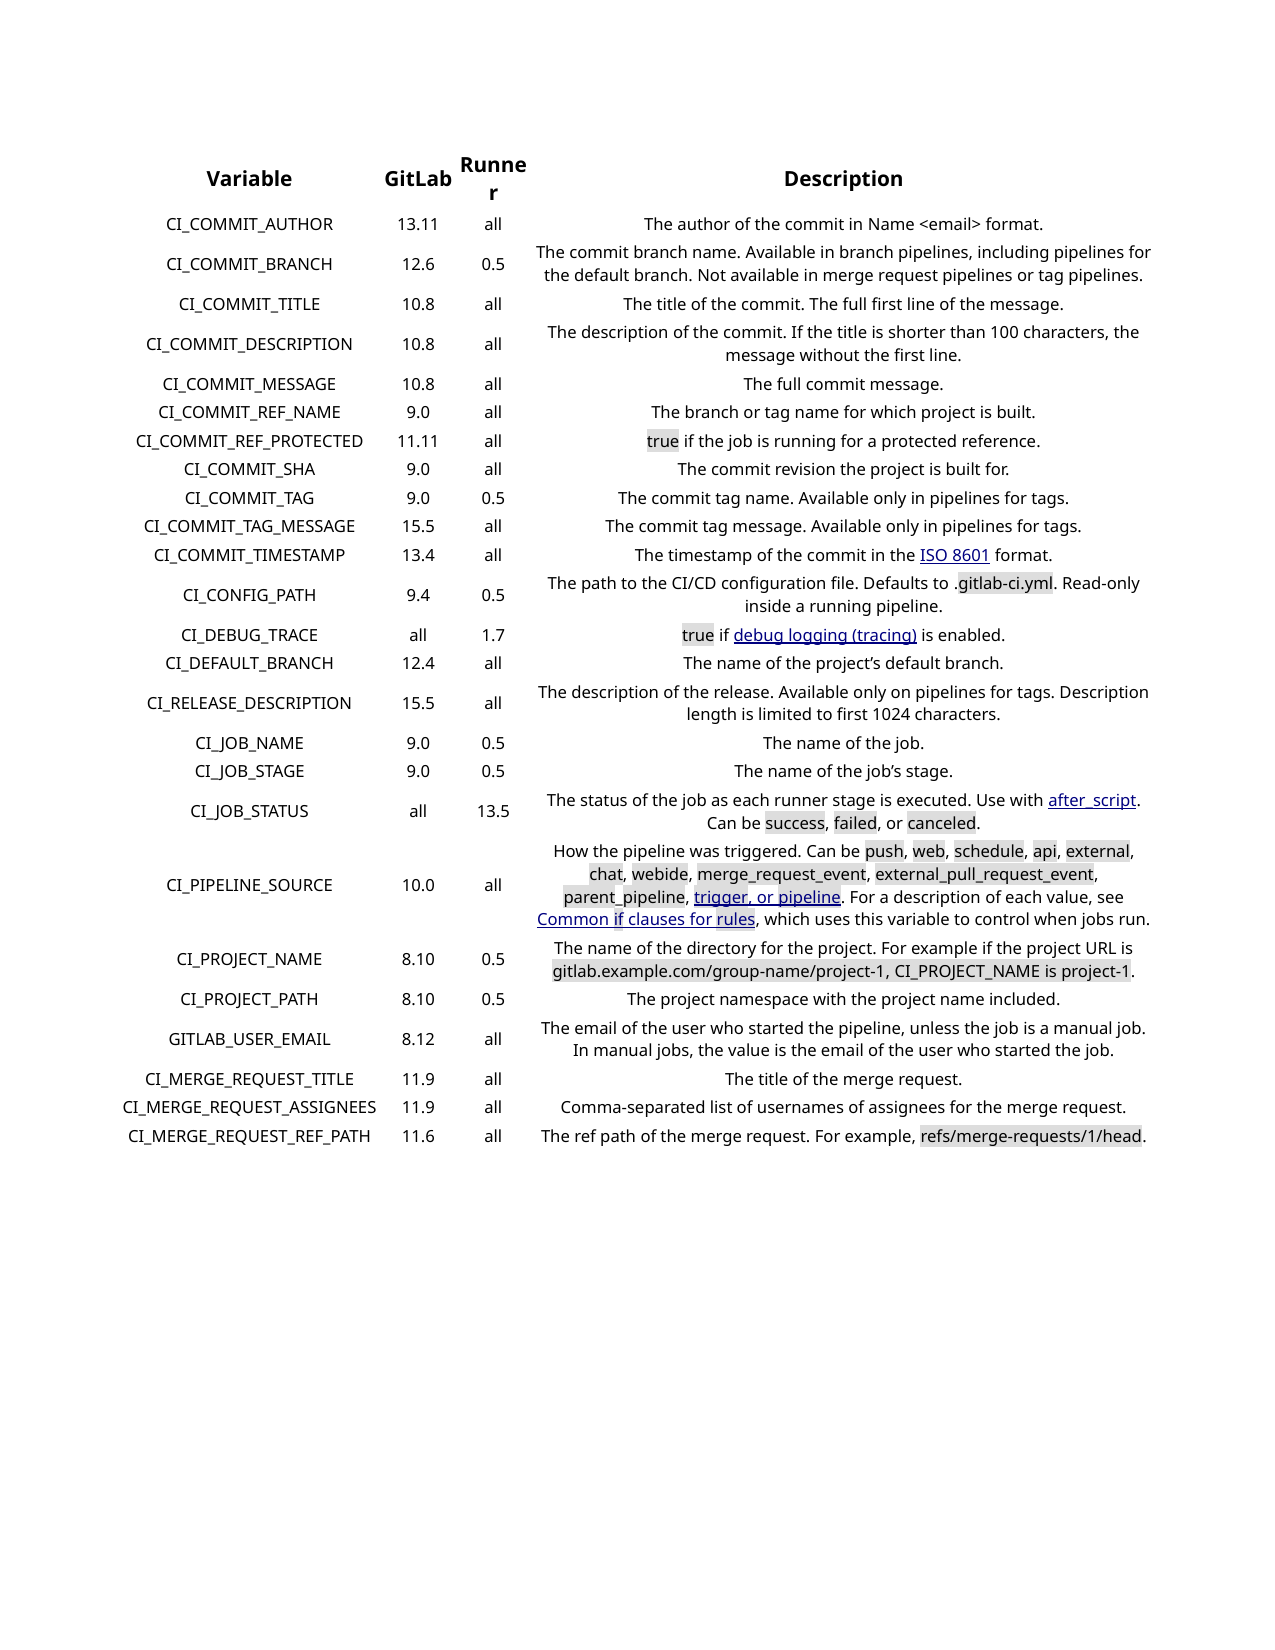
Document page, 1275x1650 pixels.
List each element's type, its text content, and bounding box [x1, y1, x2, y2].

table_cell CI_JOB_NAME [118, 729, 381, 757]
table_cell CI_COMMIT_SHA [118, 455, 381, 483]
table_cell 0.5 [456, 729, 531, 757]
table_cell The name of the project’s default branch. [531, 649, 1157, 677]
table_cell Comma-separated list of usernames of assignees for the merge request. [531, 1093, 1157, 1122]
table_cell 8.10 [381, 985, 456, 1013]
table_cell The name of the job. [531, 729, 1157, 757]
table_cell 13.5 [456, 786, 531, 837]
table_cell all [456, 837, 531, 933]
table_cell 9.0 [381, 455, 456, 483]
table_cell all [381, 786, 456, 837]
table_header Runner [456, 147, 531, 209]
table_cell The timestamp of the commit in the ISO 8601 format. [531, 540, 1157, 569]
table_cell all [456, 1122, 531, 1150]
table_cell The ref path of the merge request. For example, refs/merge-requests/1/head. [531, 1122, 1157, 1150]
table_cell CI_COMMIT_REF_PROTECTED [118, 426, 381, 455]
table_cell 0.5 [456, 483, 531, 512]
table_cell 13.4 [381, 540, 456, 569]
table_cell all [456, 318, 531, 369]
table_cell 15.5 [381, 512, 456, 540]
table_cell CI_MERGE_REQUEST_REF_PATH [118, 1122, 381, 1150]
table_cell 0.5 [456, 569, 531, 620]
table_cell 10.8 [381, 318, 456, 369]
table_cell all [456, 210, 531, 238]
table_cell 9.0 [381, 483, 456, 512]
table_cell The commit revision the project is built for. [531, 455, 1157, 483]
table_cell 0.5 [456, 238, 531, 289]
table_cell CI_MERGE_REQUEST_ASSIGNEES [118, 1093, 381, 1122]
table_cell The email of the user who started the pipeline, unless the job is a manual job. In manual jobs, the value is the email of the user who started the job. [531, 1013, 1157, 1064]
table_cell The description of the commit. If the title is shorter than 100 characters, the message without the first line. [531, 318, 1157, 369]
table_cell all [456, 1065, 531, 1093]
table_cell CI_CONFIG_PATH [118, 569, 381, 620]
table_cell all [456, 369, 531, 398]
table_header Description [531, 147, 1157, 209]
table_cell The branch or tag name for which project is built. [531, 398, 1157, 426]
table_cell The name of the job’s stage. [531, 757, 1157, 786]
table_cell 0.5 [456, 934, 531, 985]
table_cell 12.4 [381, 649, 456, 677]
table_cell 10.8 [381, 369, 456, 398]
table_cell all [456, 398, 531, 426]
table_cell CI_COMMIT_TAG_MESSAGE [118, 512, 381, 540]
table_header Variable [118, 147, 381, 209]
table_cell all [456, 1093, 531, 1122]
table_cell 9.4 [381, 569, 456, 620]
table_cell CI_MERGE_REQUEST_TITLE [118, 1065, 381, 1093]
table_cell 0.5 [456, 757, 531, 786]
table_cell 11.6 [381, 1122, 456, 1150]
table_cell The commit branch name. Available in branch pipelines, including pipelines for the default branch. Not available in merge request pipelines or tag pipelines. [531, 238, 1157, 289]
table_cell 8.10 [381, 934, 456, 985]
table_cell all [381, 620, 456, 649]
table_cell The path to the CI/CD configuration file. Defaults to .gitlab-ci.yml. Read-only inside a running pipeline. [531, 569, 1157, 620]
table_cell CI_JOB_STAGE [118, 757, 381, 786]
table_cell all [456, 1013, 531, 1064]
table_cell all [456, 512, 531, 540]
table_cell CI_RELEASE_DESCRIPTION [118, 677, 381, 728]
table_cell The title of the merge request. [531, 1065, 1157, 1093]
table_cell 9.0 [381, 398, 456, 426]
table_cell 1.7 [456, 620, 531, 649]
table_cell The status of the job as each runner stage is executed. Use with after_script. Can be success, failed, or canceled. [531, 786, 1157, 837]
table_cell The commit tag message. Available only in pipelines for tags. [531, 512, 1157, 540]
table_header GitLab [381, 147, 456, 209]
table_cell 9.0 [381, 729, 456, 757]
table_cell all [456, 426, 531, 455]
table_cell CI_COMMIT_MESSAGE [118, 369, 381, 398]
table_cell CI_COMMIT_BRANCH [118, 238, 381, 289]
table_cell all [456, 677, 531, 728]
table_cell CI_DEFAULT_BRANCH [118, 649, 381, 677]
table_cell The full commit message. [531, 369, 1157, 398]
table_cell The title of the commit. The full first line of the message. [531, 289, 1157, 318]
table_cell true if debug logging (tracing) is enabled. [531, 620, 1157, 649]
table_cell How the pipeline was triggered. Can be push, web, schedule, api, external, chat, webide, merge_request_event, external_pull_request_event, parent_pipeline, trigger, or pipeline. For a description of each value, see Common if clauses for rules, which uses this variable to control when jobs run. [531, 837, 1157, 933]
table_cell all [456, 455, 531, 483]
table_cell all [456, 540, 531, 569]
table_cell 11.9 [381, 1065, 456, 1093]
table_cell CI_COMMIT_REF_NAME [118, 398, 381, 426]
table_cell The project namespace with the project name included. [531, 985, 1157, 1013]
table_cell 10.8 [381, 289, 456, 318]
table_cell The commit tag name. Available only in pipelines for tags. [531, 483, 1157, 512]
table_cell CI_JOB_STATUS [118, 786, 381, 837]
table_cell CI_COMMIT_DESCRIPTION [118, 318, 381, 369]
table_cell 0.5 [456, 985, 531, 1013]
table_cell 13.11 [381, 210, 456, 238]
table_cell CI_COMMIT_TAG [118, 483, 381, 512]
table_cell 9.0 [381, 757, 456, 786]
table_cell 15.5 [381, 677, 456, 728]
table_cell The author of the commit in Name <email> format. [531, 210, 1157, 238]
table_cell CI_PROJECT_NAME [118, 934, 381, 985]
table_cell 8.12 [381, 1013, 456, 1064]
table_cell 10.0 [381, 837, 456, 933]
table_cell The description of the release. Available only on pipelines for tags. Description length is limited to first 1024 characters. [531, 677, 1157, 728]
table_cell 12.6 [381, 238, 456, 289]
table_cell CI_COMMIT_AUTHOR [118, 210, 381, 238]
table_cell all [456, 289, 531, 318]
table_cell CI_DEBUG_TRACE [118, 620, 381, 649]
table_cell GITLAB_USER_EMAIL [118, 1013, 381, 1064]
table_cell true if the job is running for a protected reference. [531, 426, 1157, 455]
table_cell CI_COMMIT_TITLE [118, 289, 381, 318]
table_cell 11.9 [381, 1093, 456, 1122]
table_cell all [456, 649, 531, 677]
table_cell CI_PIPELINE_SOURCE [118, 837, 381, 933]
table_cell CI_PROJECT_PATH [118, 985, 381, 1013]
table_cell 11.11 [381, 426, 456, 455]
table_cell The name of the directory for the project. For example if the project URL is gitlab.example.com/group-name/project-1, CI_PROJECT_NAME is project-1. [531, 934, 1157, 985]
table_cell CI_COMMIT_TIMESTAMP [118, 540, 381, 569]
